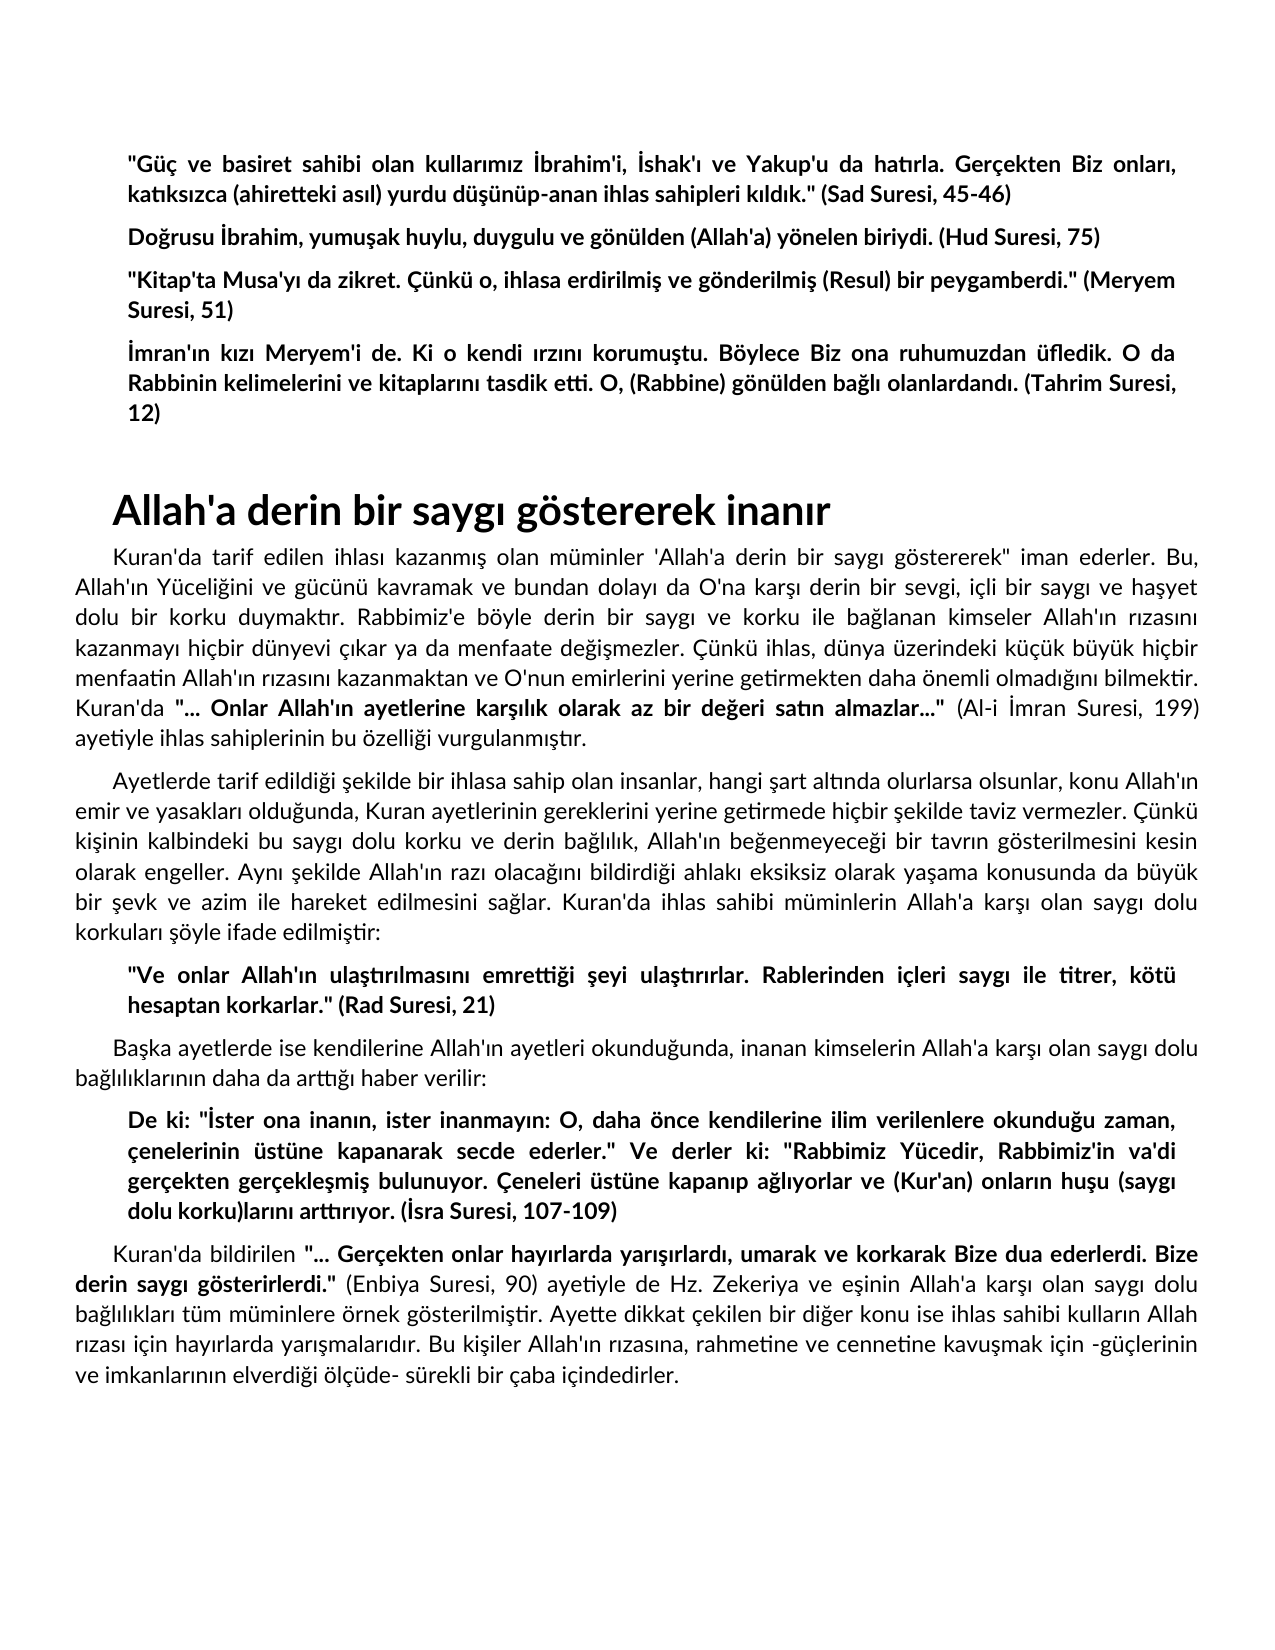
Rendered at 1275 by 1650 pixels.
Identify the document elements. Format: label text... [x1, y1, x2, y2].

subtitle Allah'a derin bir saygı göstererek inanır [112, 484, 1200, 534]
text Kuran'da bildirilen "... Gerçekten onlar hayırlarda yarışırlardı, umarak ve korkarak Bize dua ederlerdi. Bize derin saygı gösterirlerdi." (Enbiya Suresi, 90) ayetiyle de Hz. Zekeriya ve eşinin Allah'a karşı olan saygı dolu bağlılıkları tüm müminlere örnek gösterilmiştir. Ayette dikkat çekilen bir diğer konu ise ihlas sahibi kulların Allah rızası için hayırlarda yarışmalarıdır. Bu kişiler Allah'ın rızasına, rahmetine ve cennetine kavuşmak için -güçlerinin ve imkanlarının elverdiği ölçüde- sürekli bir çaba içindedirler. [75, 1239, 1200, 1388]
text Başka ayetlerde ise kendilerine Allah'ın ayetleri okunduğunda, inanan kimselerin Allah'a karşı olan saygı dolu bağlılıklarının daha da arttığı haber verilir: [75, 1033, 1200, 1091]
text İmran'ın kızı Meryem'i de. Ki o kendi ırzını korumuştu. Böylece Biz ona ruhumuzdan üfledik. O da Rabbinin kelimelerini ve kitaplarını tasdik etti. O, (Rabbine) gönülden bağlı olanlardandı. (Tahrim Suresi, 12) [127, 338, 1177, 426]
text "Ve onlar Allah'ın ulaştırılmasını emrettiği şeyi ulaştırırlar. Rablerinden içleri saygı ile titrer, kötü hesaptan korkarlar." (Rad Suresi, 21) [127, 960, 1177, 1018]
text Doğrusu İbrahim, yumuşak huylu, duygulu ve gönülden (Allah'a) yönelen biriydi. (Hud Suresi, 75) [127, 223, 1177, 250]
text "Güç ve basiret sahibi olan kullarımız İbrahim'i, İshak'ı ve Yakup'u da hatırla. Gerçekten Biz onları, katıksızca (ahiretteki asıl) yurdu düşünüp-anan ihlas sahipleri kıldık." (Sad Suresi, 45-46) [127, 150, 1177, 208]
text Ayetlerde tarif edildiği şekilde bir ihlasa sahip olan insanlar, hangi şart altında olurlarsa olsunlar, konu Allah'ın emir ve yasakları olduğunda, Kuran ayetlerinin gereklerini yerine getirmede hiçbir şekilde taviz vermezler. Çünkü kişinin kalbindeki bu saygı dolu korku ve derin bağlılık, Allah'ın beğenmeyeceği bir tavrın gösterilmesini kesin olarak engeller. Aynı şekilde Allah'ın razı olacağını bildirdiği ahlakı eksiksiz olarak yaşama konusunda da büyük bir şevk ve azim ile hareket edilmesini sağlar. Kuran'da ihlas sahibi müminlerin Allah'a karşı olan saygı dolu korkuları şöyle ifade edilmiştir: [75, 767, 1200, 945]
text Kuran'da tarif edilen ihlası kazanmış olan müminler 'Allah'a derin bir saygı göstererek" iman ederler. Bu, Allah'ın Yüceliğini ve gücünü kavramak ve bundan dolayı da O'na karşı derin bir sevgi, içli bir saygı ve haşyet dolu bir korku duymaktır. Rabbimiz'e böyle derin bir saygı ve korku ile bağlanan kimseler Allah'ın rızasını kazanmayı hiçbir dünyevi çıkar ya da menfaate değişmezler. Çünkü ihlas, dünya üzerindeki küçük büyük hiçbir menfaatin Allah'ın rızasını kazanmaktan ve O'nun emirlerini yerine getirmekten daha önemli olmadığını bilmektir. Kuran'da "... Onlar Allah'ın ayetlerine karşılık olarak az bir değeri satın almazlar..." (Al-i İmran Suresi, 199) ayetiyle ihlas sahiplerinin bu özelliği vurgulanmıştır. [75, 543, 1200, 751]
text De ki: "İster ona inanın, ister inanmayın: O, daha önce kendilerine ilim verilenlere okunduğu zaman, çenelerinin üstüne kapanarak secde ederler." Ve derler ki: "Rabbimiz Yücedir, Rabbimiz'in va'di gerçekten gerçekleşmiş bulunuyor. Çeneleri üstüne kapanıp ağlıyorlar ve (Kur'an) onların huşu (saygı dolu korku)larını arttırıyor. (İsra Suresi, 107-109) [127, 1106, 1177, 1224]
text "Kitap'ta Musa'yı da zikret. Çünkü o, ihlasa erdirilmiş ve gönderilmiş (Resul) bir peygamberdi." (Meryem Suresi, 51) [127, 266, 1177, 323]
